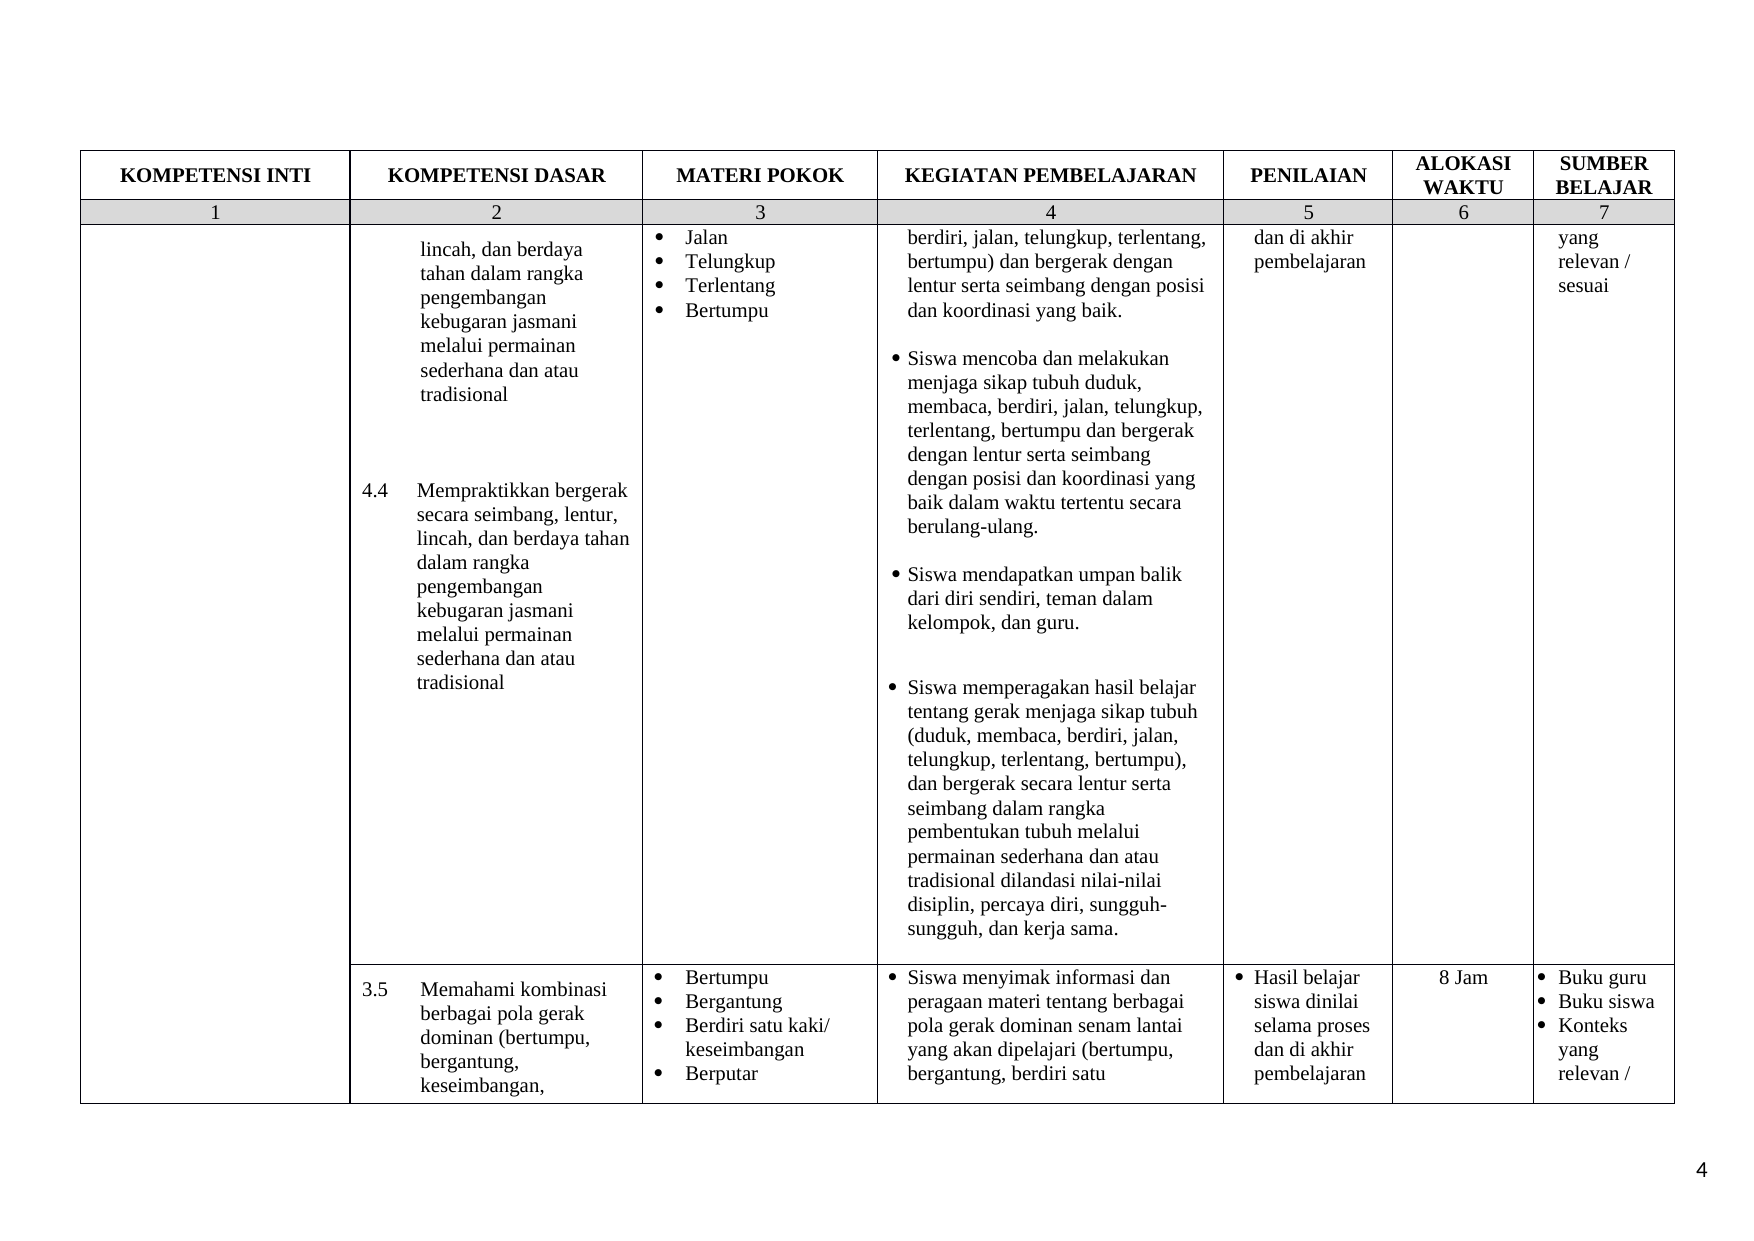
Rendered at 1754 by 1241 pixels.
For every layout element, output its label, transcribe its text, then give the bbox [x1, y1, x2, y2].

table_cell Hasil belajar siswa dinilai selama proses dan di akhir pembelajaran [1224, 965, 1392, 1103]
table_cell 4.4 [351, 225, 408, 964]
table_cell 3 [643, 200, 877, 224]
table_cell Siswa menyimak informasi dan peragaan materi tentang berbagai pola gerak dominan senam lantai yang akan dipelajari (bertumpu, bergantung, berdiri satu [878, 965, 1223, 1103]
table_header ALOKASI WAKTU [1393, 151, 1533, 199]
table_cell lincah, dan berdaya tahan dalam rangka pengembangan kebugaran jasmani melalui permainan sederhana dan atau tradisional Mempraktikkan bergerak secara seimbang, lentur, lincah, dan berdaya tahan dalam rangka pengembangan kebugaran jasmani melalui permainan sederhana dan atau tradisional [409, 225, 642, 964]
table_cell 6 [1393, 200, 1533, 224]
table_cell 8 Jam [1393, 965, 1533, 1103]
table_cell [81, 225, 349, 1103]
table_cell [1393, 225, 1533, 964]
table_cell Memahami kombinasi berbagai pola gerak dominan (bertumpu, bergantung, keseimbangan, [409, 965, 642, 1103]
table_cell 4 [878, 200, 1223, 224]
table_cell Buku guru Buku siswa Konteks yang relevan / sesuai [1534, 225, 1674, 964]
table_header PENILAIAN [1224, 151, 1392, 199]
table_header KOMPETENSI INTI [81, 151, 349, 199]
table_header SUMBER BELAJAR [1534, 151, 1674, 199]
table_cell berdiri, jalan, telungkup, terlentang, bertumpu) dan bergerak dengan lentur serta seimbang dengan posisi dan koordinasi yang baik. Siswa mencoba dan melakukan menjaga sikap tubuh duduk, membaca, berdiri, jalan, telungkup, terlentang, bertumpu dan bergerak dengan lentur serta seimbang dengan posisi dan koordinasi yang baik dalam waktu tertentu secara berulang-ulang. Siswa mendapatkan umpan balik dari diri sendiri, teman dalam kelompok, dan guru. Siswa memperagakan hasil belajar tentang gerak menjaga sikap tubuh (duduk, membaca, berdiri, jalan, telungkup, terlentang, bertumpu), dan bergerak secara lentur serta seimbang dalam rangka pembentukan tubuh melalui permainan sederhana dan atau tradisional dilandasi nilai-nilai disiplin, percaya diri, sungguh-sungguh, dan kerja sama. [878, 225, 1223, 964]
table_cell 2 [351, 200, 642, 224]
table_cell Buku guru Buku siswa Konteks yang relevan / [1534, 965, 1674, 1103]
table_cell 7 [1534, 200, 1674, 224]
table_cell 5 [1224, 200, 1392, 224]
table_header KEGIATAN PEMBELAJARAN [878, 151, 1223, 199]
table_cell 3.5 [351, 965, 408, 1103]
table_cell Bertumpu Bergantung Berdiri satu kaki/ keseimbangan Berputar Mengayun Menolak Melayang Mendarat [643, 965, 877, 1103]
table_header KOMPETENSI DASAR [351, 151, 642, 199]
table_cell Duduk Membaca Buku Berdiri Jalan Telungkup Terlentang Bertumpu [643, 225, 877, 964]
table_cell 1 [81, 200, 349, 224]
table_header MATERI POKOK [643, 151, 877, 199]
table_cell dan di akhir pembelajaran [1224, 225, 1392, 964]
